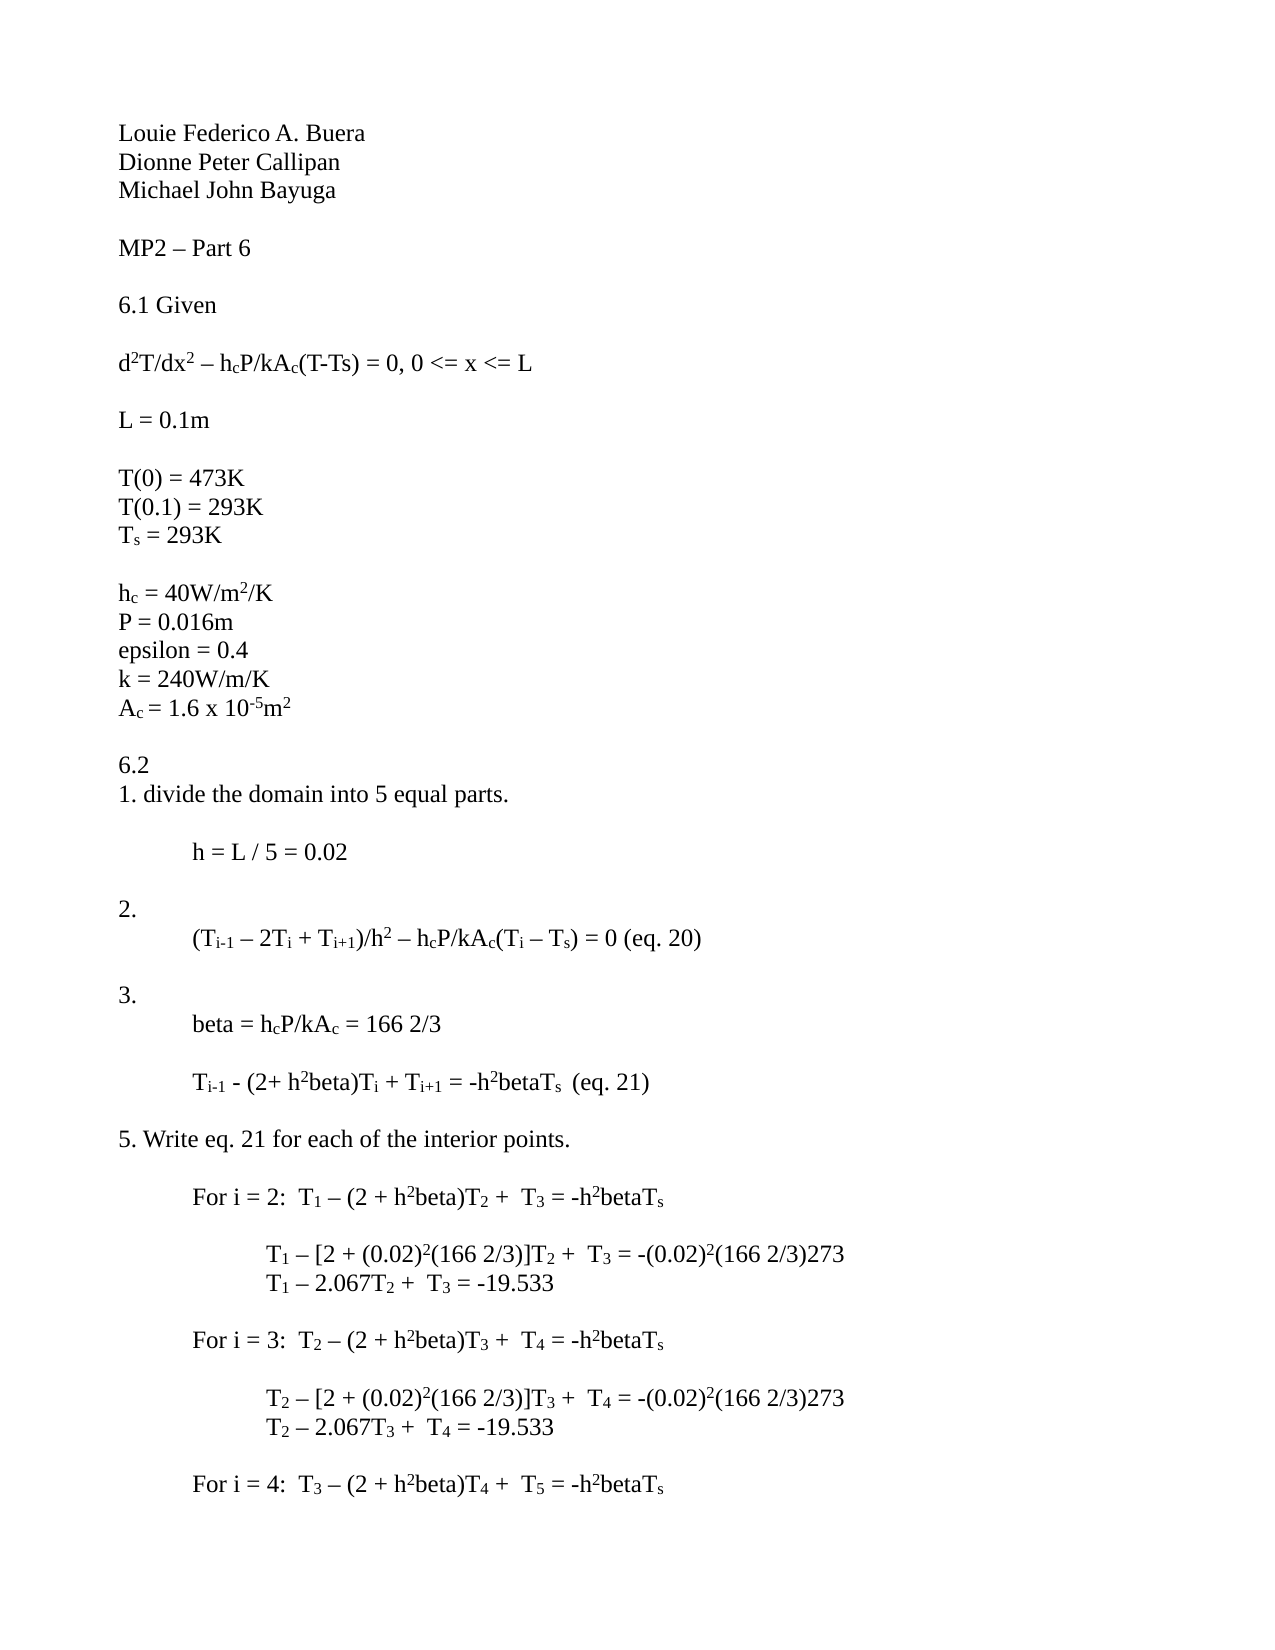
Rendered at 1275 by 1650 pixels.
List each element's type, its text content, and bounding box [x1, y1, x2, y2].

text Michael John Bayuga [118, 176, 1157, 204]
text For i = 4: T3 – (2 + h2beta)T4 + T5 = -h2betaTs [118, 1469, 1157, 1498]
text P = 0.016m [118, 607, 1157, 636]
text h = L / 5 = 0.02 [118, 837, 1157, 866]
text Dionne Peter Callipan [118, 147, 1157, 176]
text 5. Write eq. 21 for each of the interior points. [118, 1124, 1157, 1153]
text Ac = 1.6 x 10-5m2 [118, 693, 1157, 722]
text T1 – 2.067T2 + T3 = -19.533 [118, 1268, 1157, 1297]
text For i = 2: T1 – (2 + h2beta)T2 + T3 = -h2betaTs [118, 1182, 1157, 1211]
text (Ti-1 – 2Ti + Ti+1)/h2 – hcP/kAc(Ti – Ts) = 0 (eq. 20) [118, 923, 1157, 952]
text epsilon = 0.4 [118, 636, 1157, 664]
text T(0) = 473K [118, 463, 1157, 492]
text 6.1 Given [118, 291, 1157, 319]
text beta = hcP/kAc = 166 2/3 [118, 1009, 1157, 1038]
text Ti-1 - (2+ h2beta)Ti + Ti+1 = -h2betaTs (eq. 21) [118, 1067, 1157, 1096]
text T2 – [2 + (0.02)2(166 2/3)]T3 + T4 = -(0.02)2(166 2/3)273 [118, 1383, 1157, 1412]
text 2. [118, 894, 1157, 923]
text T1 – [2 + (0.02)2(166 2/3)]T2 + T3 = -(0.02)2(166 2/3)273 [118, 1239, 1157, 1268]
text For i = 3: T2 – (2 + h2beta)T3 + T4 = -h2betaTs [118, 1326, 1157, 1354]
text MP2 – Part 6 [118, 233, 1157, 262]
text Louie Federico A. Buera [118, 118, 1157, 147]
text hc = 40W/m2/K [118, 578, 1157, 607]
text 3. [118, 981, 1157, 1009]
text k = 240W/m/K [118, 664, 1157, 693]
text Ts = 293K [118, 521, 1157, 549]
text d2T/dx2 – hcP/kAc(T-Ts) = 0, 0 <= x <= L [118, 348, 1157, 377]
text 6.2 [118, 751, 1157, 779]
text 1. divide the domain into 5 equal parts. [118, 779, 1157, 808]
text T2 – 2.067T3 + T4 = -19.533 [118, 1412, 1157, 1441]
text L = 0.1m [118, 406, 1157, 434]
text T(0.1) = 293K [118, 492, 1157, 521]
